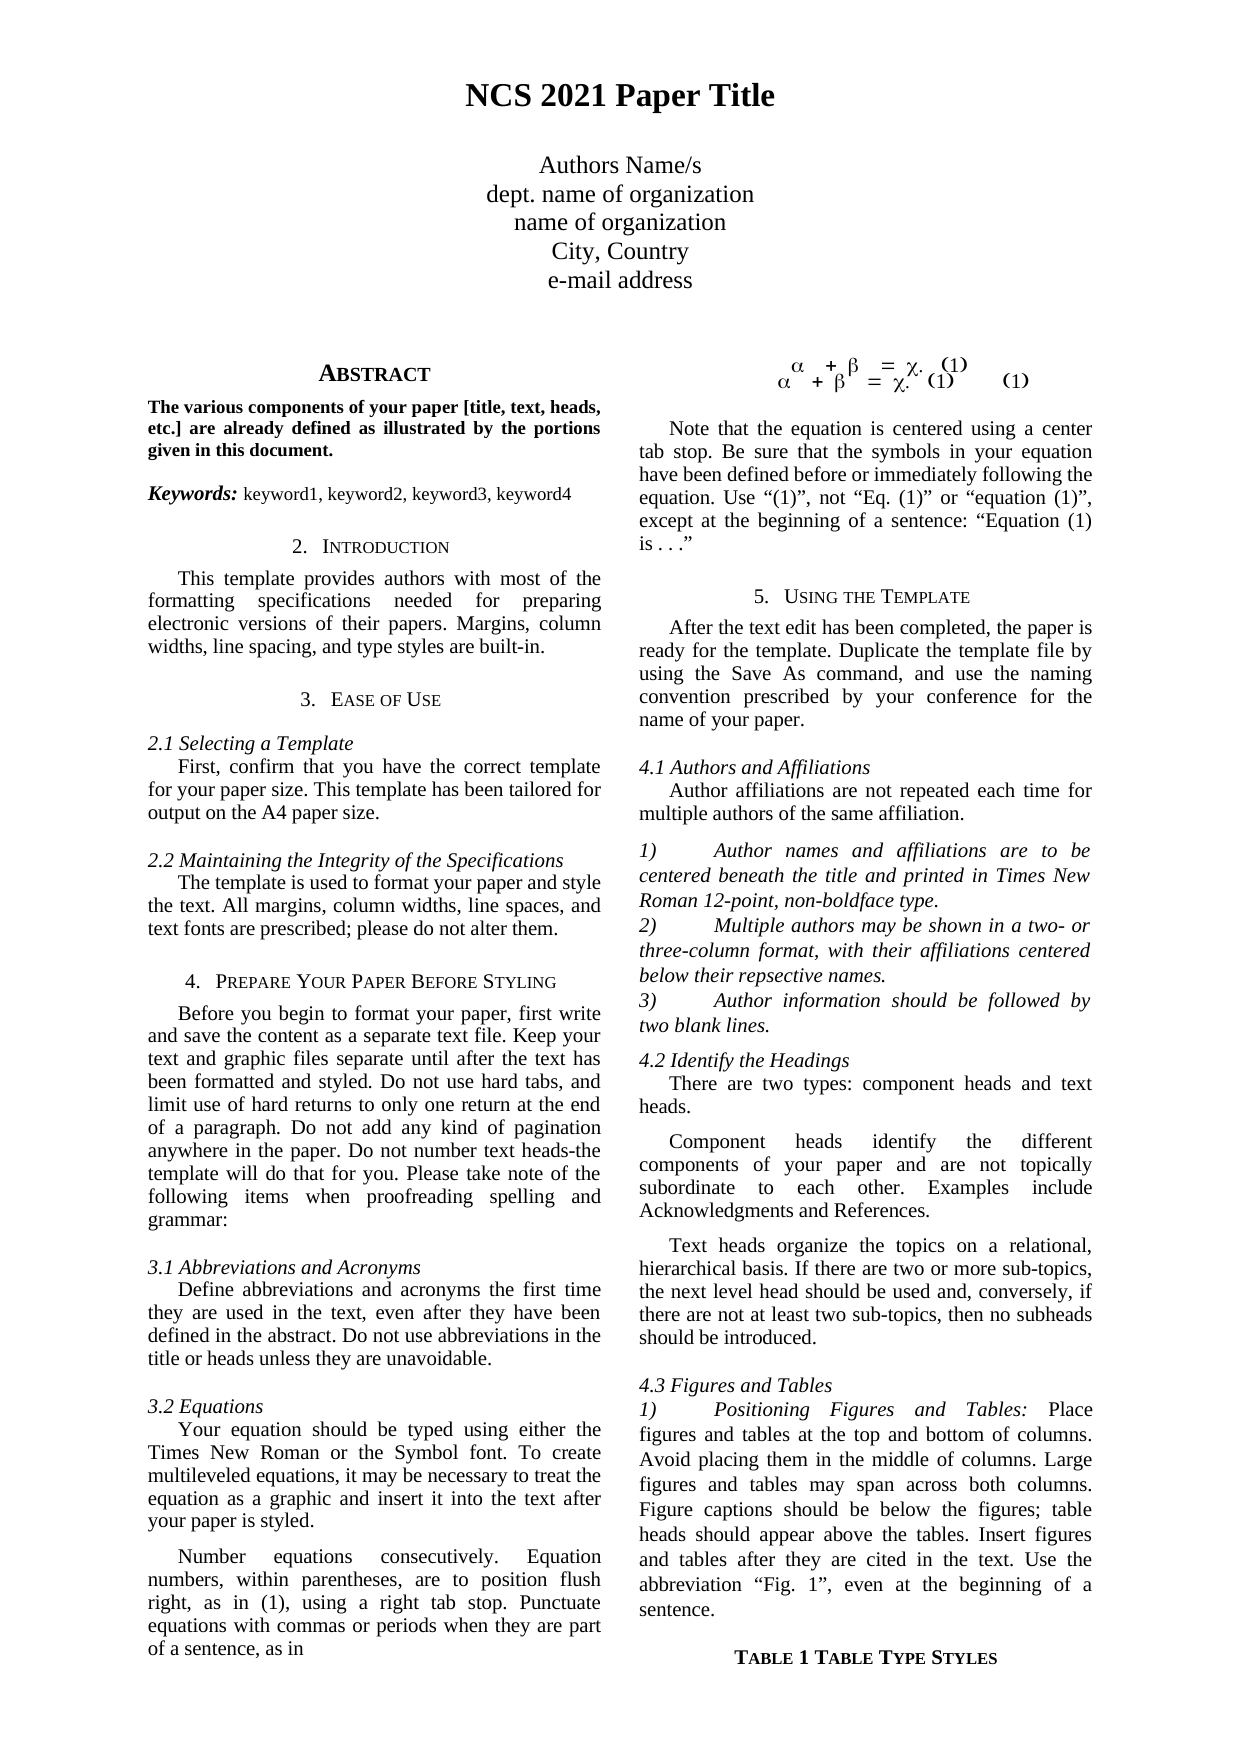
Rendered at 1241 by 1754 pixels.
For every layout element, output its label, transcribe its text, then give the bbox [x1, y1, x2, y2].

text The various components of your paper [title, text, heads, etc.] are already defined as illustrated by the portions given in this document. [148, 396, 601, 460]
text Define abbreviations and acronyms the first time they are used in the text, even after they have been defined in the abstract. Do not use abbreviations in the title or heads unless they are unavoidable. [148, 1279, 601, 1370]
text 2.2 Maintaining the Integrity of the Specifications [148, 849, 601, 872]
text dept. name of organization [148, 179, 1093, 207]
subtitle Prepare Your Paper Before Styling [148, 969, 601, 993]
subtitle Positioning Figures and Tables: Place figures and tables at the top and bottom of columns. Avoid placing them in the middle of columns. Large figures and tables may span across both columns. Figure captions should be below the figures; table heads should appear above the tables. Insert figures and tables after they are cited in the text. Use the abbreviation “Fig. 1”, even at the beginning of a sentence. [639, 1397, 1093, 1622]
subtitle Abstract [148, 358, 601, 387]
subtitle Introduction [148, 534, 601, 558]
text Before you begin to format your paper, first write and save the content as a separate text file. Keep your text and graphic files separate until after the text has been formatted and styled. Do not use hard tabs, and limit use of hard returns to only one return at the end of a paragraph. Do not add any kind of pagination anywhere in the paper. Do not number text heads-the template will do that for you. Please take note of the following items when proofreading spelling and grammar: [148, 1002, 601, 1231]
text 2.1 Selecting a Template [148, 732, 601, 755]
text 4.3 Figures and Tables [639, 1374, 1093, 1397]
text First, confirm that you have the correct template for your paper size. This template has been tailored for output on the A4 paper size. [148, 755, 601, 824]
text Number equations consecutively. Equation numbers, within parentheses, are to position flush right, as in (1), using a right tab stop. Punctuate equations with commas or periods when they are part of a sentence, as in [148, 1545, 601, 1659]
text Text heads organize the topics on a relational, hierarchical basis. If there are two or more sub-topics, the next level head should be used and, conversely, if there are not at least two sub-topics, then no subheads should be introduced. [639, 1234, 1093, 1349]
text 3.2 Equations [148, 1395, 601, 1418]
text Author affiliations are not repeated each time for multiple authors of the same affiliation. [639, 779, 1093, 824]
subtitle Author information should be followed by two blank lines. [639, 987, 1093, 1037]
subtitle Ease of Use [148, 687, 601, 711]
title NCS 2021 Paper Title [148, 75, 1093, 113]
text City, Country [148, 236, 1093, 265]
subtitle Multiple authors may be shown in a two- or three-column format, with their affiliations centered below their repsective names. [639, 912, 1093, 987]
text The template is used to format your paper and style the text. All margins, column widths, line spaces, and text fonts are prescribed; please do not alter them. [148, 872, 601, 940]
text e-mail address [148, 265, 1093, 294]
text Authors Name/s [148, 150, 1093, 179]
text 4.1 Authors and Affiliations [639, 756, 1093, 779]
text Note that the equation is centered using a center tab stop. Be sure that the symbols in your equation have been defined before or immediately following the equation. Use “(1)”, not “Eq. (1)” or “equation (1)”, except at the beginning of a sentence: “Equation (1) is . . .” [639, 417, 1093, 555]
text After the text edit has been completed, the paper is ready for the template. Duplicate the template file by using the Save As command, and use the naming convention prescribed by your conference for the name of your paper. [639, 616, 1093, 731]
text 4.2 Identify the Headings [639, 1049, 1093, 1072]
subtitle Using the Template [639, 584, 1093, 608]
subtitle Author names and affiliations are to be centered beneath the title and printed in Times New Roman 12-point, non-boldface type. [639, 837, 1093, 912]
text Table 1 Table Type Styles [639, 1647, 1093, 1668]
text There are two types: component heads and text heads. [639, 1072, 1093, 1118]
text Your equation should be typed using either the Times New Roman or the Symbol font. To create multileveled equations, it may be necessary to treat the equation as a graphic and insert it into the text after your paper is styled. [148, 1418, 601, 1532]
text      [639, 358, 1093, 392]
text name of organization [148, 207, 1093, 236]
text Keywords: keyword1, keyword2, keyword3, keyword4 [148, 481, 601, 505]
text 3.1 Abbreviations and Acronyms [148, 1256, 601, 1279]
text Component heads identify the different components of your paper and are not topically subordinate to each other. Examples include Acknowledgments and References. [639, 1131, 1093, 1222]
text This template provides authors with most of the formatting specifications needed for preparing electronic versions of their papers. Margins, column widths, line spacing, and type styles are built-in. [148, 567, 601, 658]
